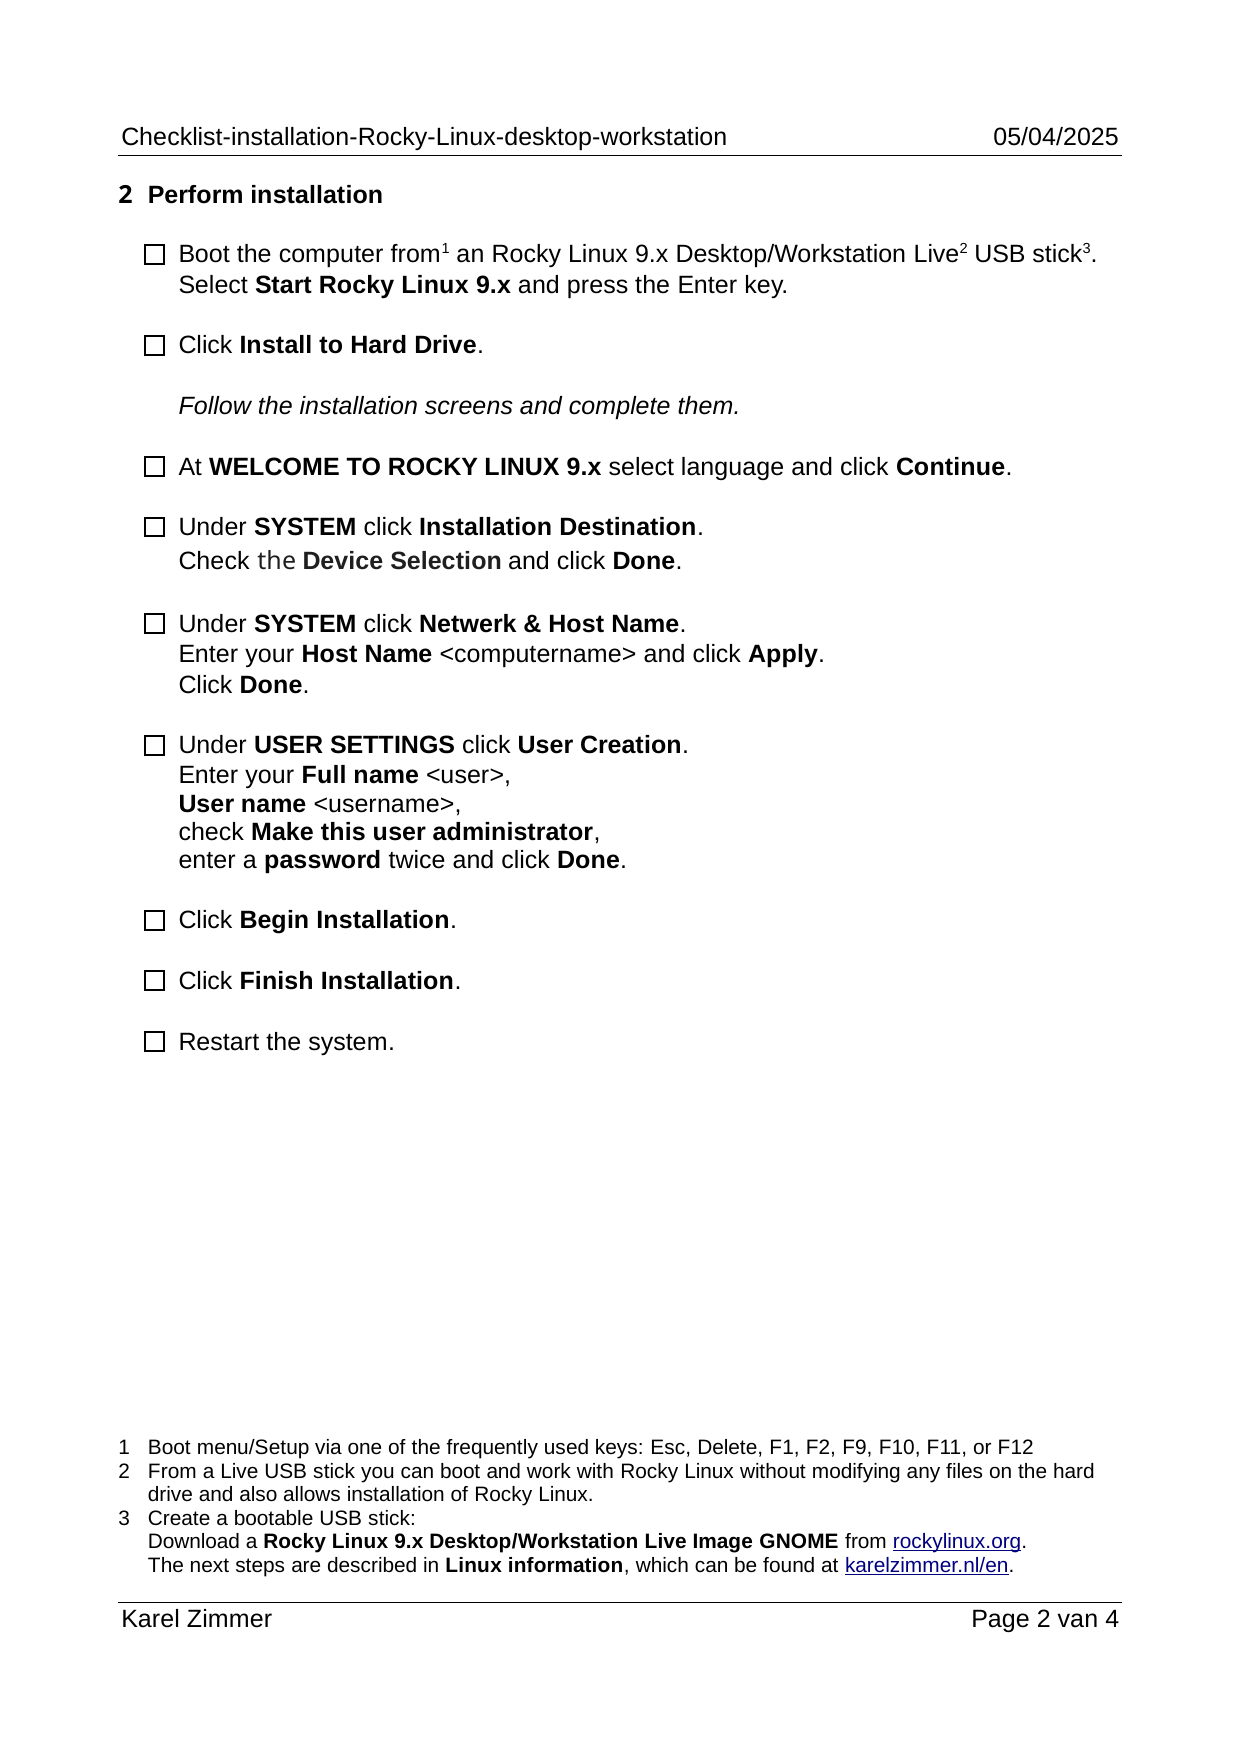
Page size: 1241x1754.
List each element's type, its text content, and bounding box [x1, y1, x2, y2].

table_cell Enter your Full name <user>, User name <username>, check Make this user administrator, enter a password twice and click Done. [177, 760, 1122, 875]
table_cell [142, 269, 177, 300]
table_cell Restart the system. [177, 1026, 1122, 1057]
table_header Boot the computer from an Rocky Linux 9.x Desktop/Workstation Live USB stick. [177, 239, 1122, 269]
table_cell [118, 360, 142, 391]
table_cell [142, 875, 177, 905]
table_cell Select Start Rocky Linux 9.x and press the Enter key. [177, 269, 1122, 300]
table_cell [118, 935, 142, 966]
table_header [118, 239, 142, 269]
table_cell [118, 542, 142, 578]
table_cell [118, 609, 142, 639]
table_cell [142, 300, 177, 330]
table_cell [142, 639, 177, 669]
table_cell [142, 609, 177, 639]
table_cell [177, 421, 1122, 451]
table_cell [177, 700, 1122, 730]
table_cell [177, 300, 1122, 330]
table_cell [177, 996, 1122, 1026]
table_cell [118, 730, 142, 760]
table_cell [118, 700, 142, 730]
table_cell [118, 330, 142, 360]
table_cell [142, 700, 177, 730]
table_cell [118, 300, 142, 330]
table_cell Follow the installation screens and complete them. [177, 391, 1122, 421]
table_cell [118, 391, 142, 421]
table_cell [118, 996, 142, 1026]
table_cell [118, 639, 142, 669]
table_cell [177, 935, 1122, 966]
table_cell Enter your Host Name <computername> and click Apply. [177, 639, 1122, 669]
table_cell Under USER SETTINGS click User Creation. [177, 730, 1122, 760]
table_cell [142, 542, 177, 578]
table_cell [142, 905, 177, 935]
table_cell Click Install to Hard Drive. [177, 330, 1122, 360]
table_cell Click Begin Installation. [177, 905, 1122, 935]
table_cell [142, 579, 177, 609]
table_cell [118, 1026, 142, 1057]
table_cell Under SYSTEM click Installation Destination. [177, 512, 1122, 542]
table_cell [177, 875, 1122, 905]
table_cell [118, 875, 142, 905]
table_cell [118, 512, 142, 542]
table_cell [142, 451, 177, 482]
table_cell [118, 421, 142, 451]
table_cell [142, 996, 177, 1026]
table_cell Click Done. [177, 669, 1122, 700]
table_cell [142, 512, 177, 542]
table_header [142, 239, 177, 269]
table_cell [142, 360, 177, 391]
table_cell Click Finish Installation. [177, 966, 1122, 996]
table_cell [142, 669, 177, 700]
table_cell [118, 269, 142, 300]
table_cell [142, 1026, 177, 1057]
table_cell Check the Device Selection and click Done. [177, 542, 1122, 578]
table_cell [118, 579, 142, 609]
table_cell Under SYSTEM click Netwerk & Host Name. [177, 609, 1122, 639]
table_cell [177, 360, 1122, 391]
list Perform installation [118, 177, 1122, 211]
table_cell At WELCOME TO ROCKY LINUX 9.x select language and click Continue. [177, 451, 1122, 482]
table_cell [118, 966, 142, 996]
table_cell [142, 966, 177, 996]
table_cell [142, 421, 177, 451]
table_cell [177, 482, 1122, 512]
table_cell [118, 669, 142, 700]
table_cell [142, 482, 177, 512]
table_cell [142, 330, 177, 360]
table_cell [142, 391, 177, 421]
table_cell [118, 760, 142, 875]
table_cell [142, 935, 177, 966]
table_cell [118, 451, 142, 482]
table_cell [118, 905, 142, 935]
table_cell [142, 730, 177, 760]
table_cell [142, 760, 177, 875]
table_cell [177, 579, 1122, 609]
table_cell [118, 482, 142, 512]
